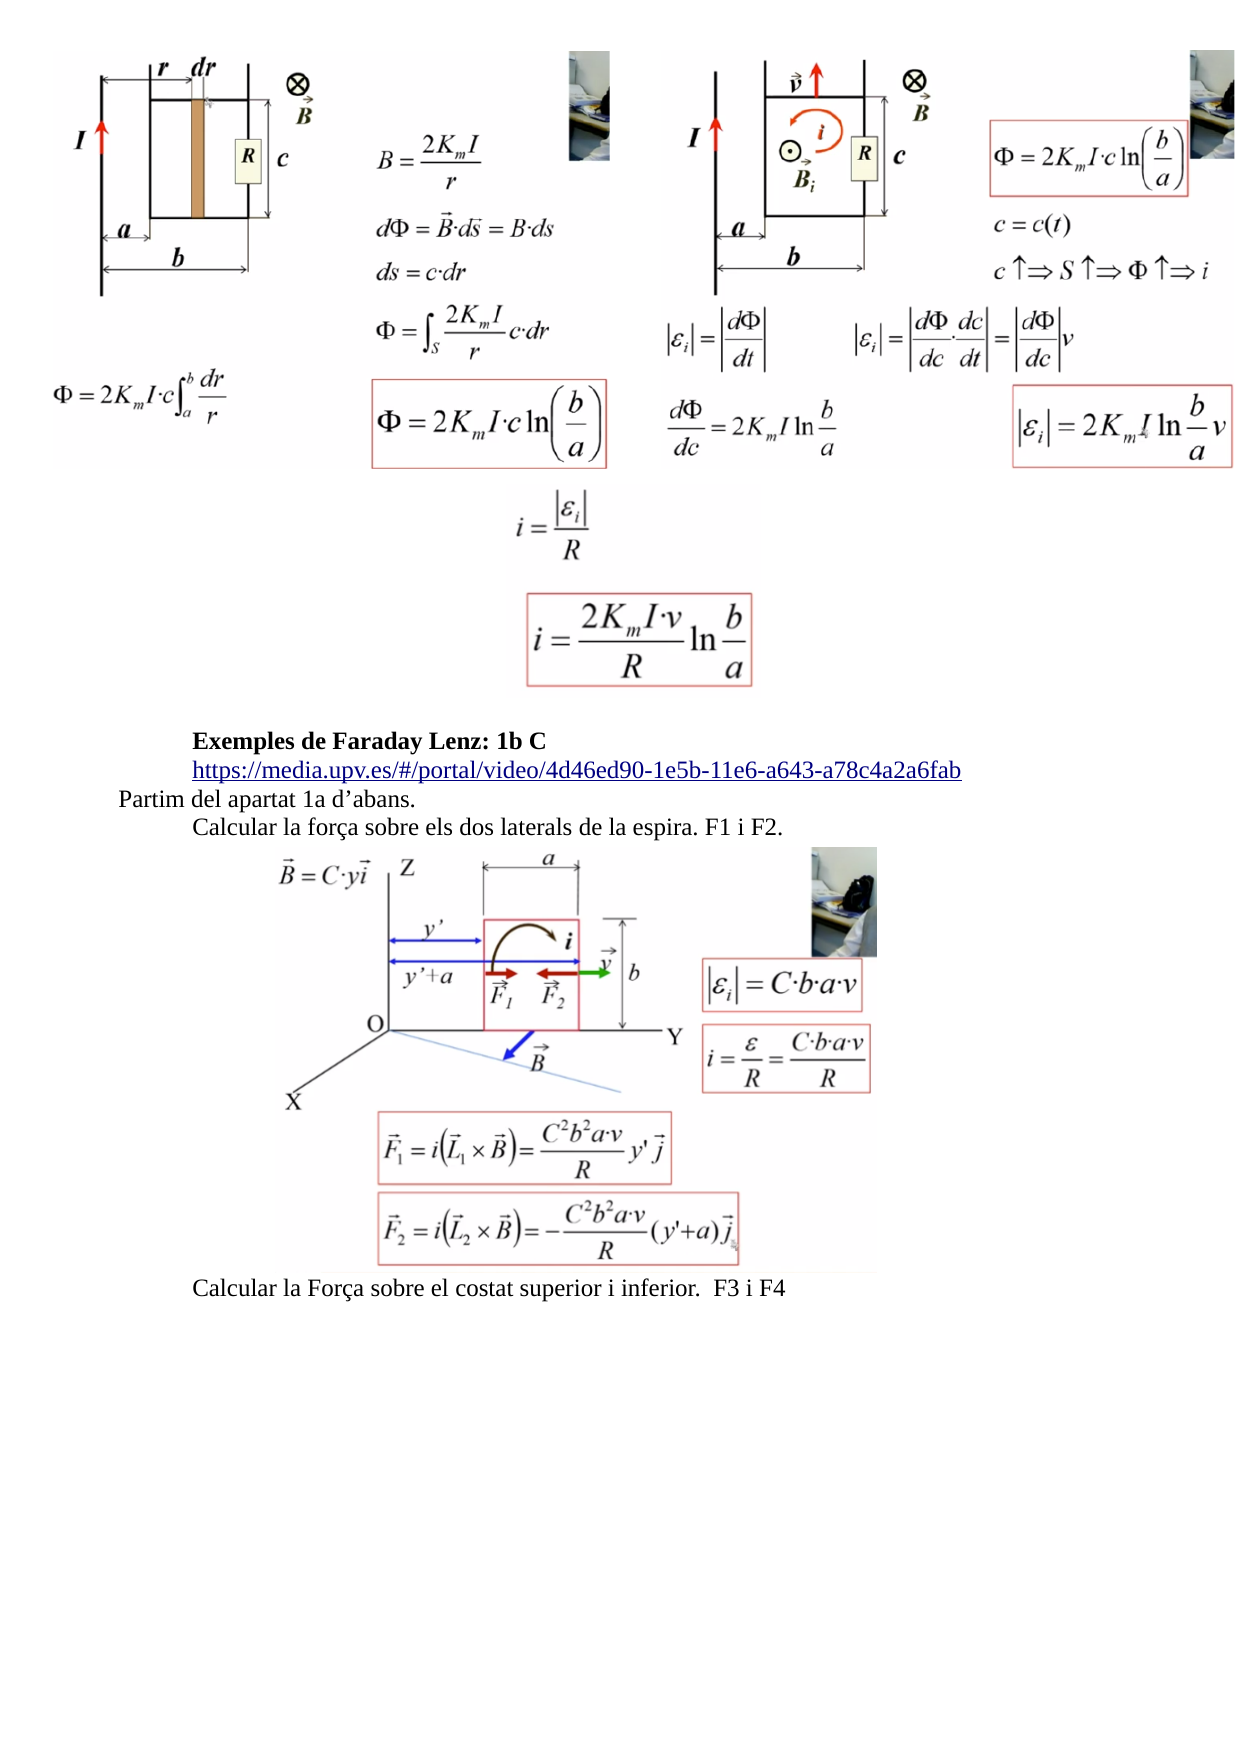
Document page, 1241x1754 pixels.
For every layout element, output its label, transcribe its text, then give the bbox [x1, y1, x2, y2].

picture [661, 50, 1235, 469]
text https://media.upv.es/#/portal/video/4d46ed90-1e5b-11e6-a643-a78c4a2a6fab [118, 755, 1122, 784]
text Calcular la força sobre els dos laterals de la espira. F1 i F2. [118, 812, 1122, 841]
text Exemples de Faraday Lenz: 1b C [118, 726, 1122, 755]
text Partim del apartat 1a d’abans. [118, 784, 1122, 812]
picture [506, 484, 761, 698]
text Calcular la Força sobre el costat superior i inferior. F3 i F4 [118, 841, 1122, 1301]
picture [275, 847, 877, 1273]
picture [52, 51, 610, 469]
